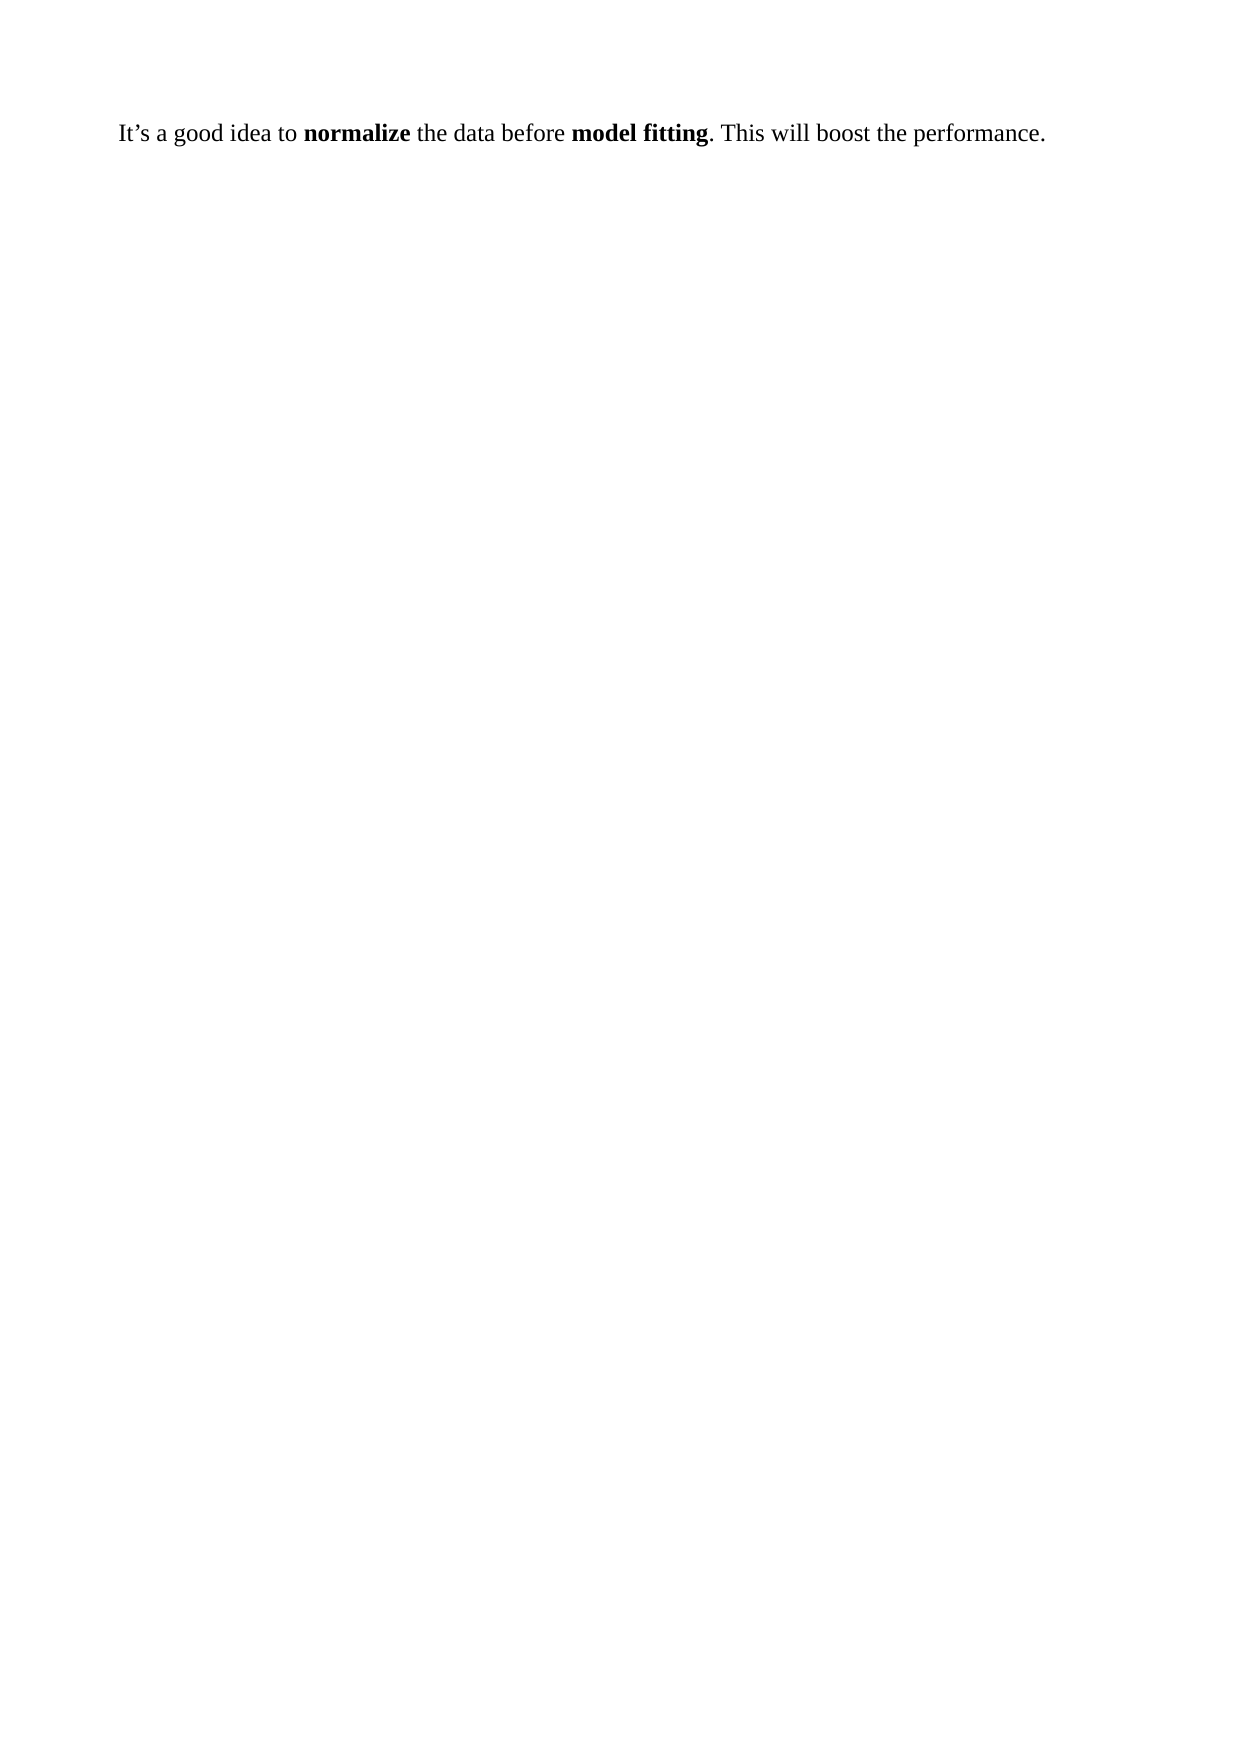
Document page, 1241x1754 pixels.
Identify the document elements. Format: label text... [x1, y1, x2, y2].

text It’s a good idea to normalize the data before model fitting. This will boost the performance. [118, 118, 1122, 147]
